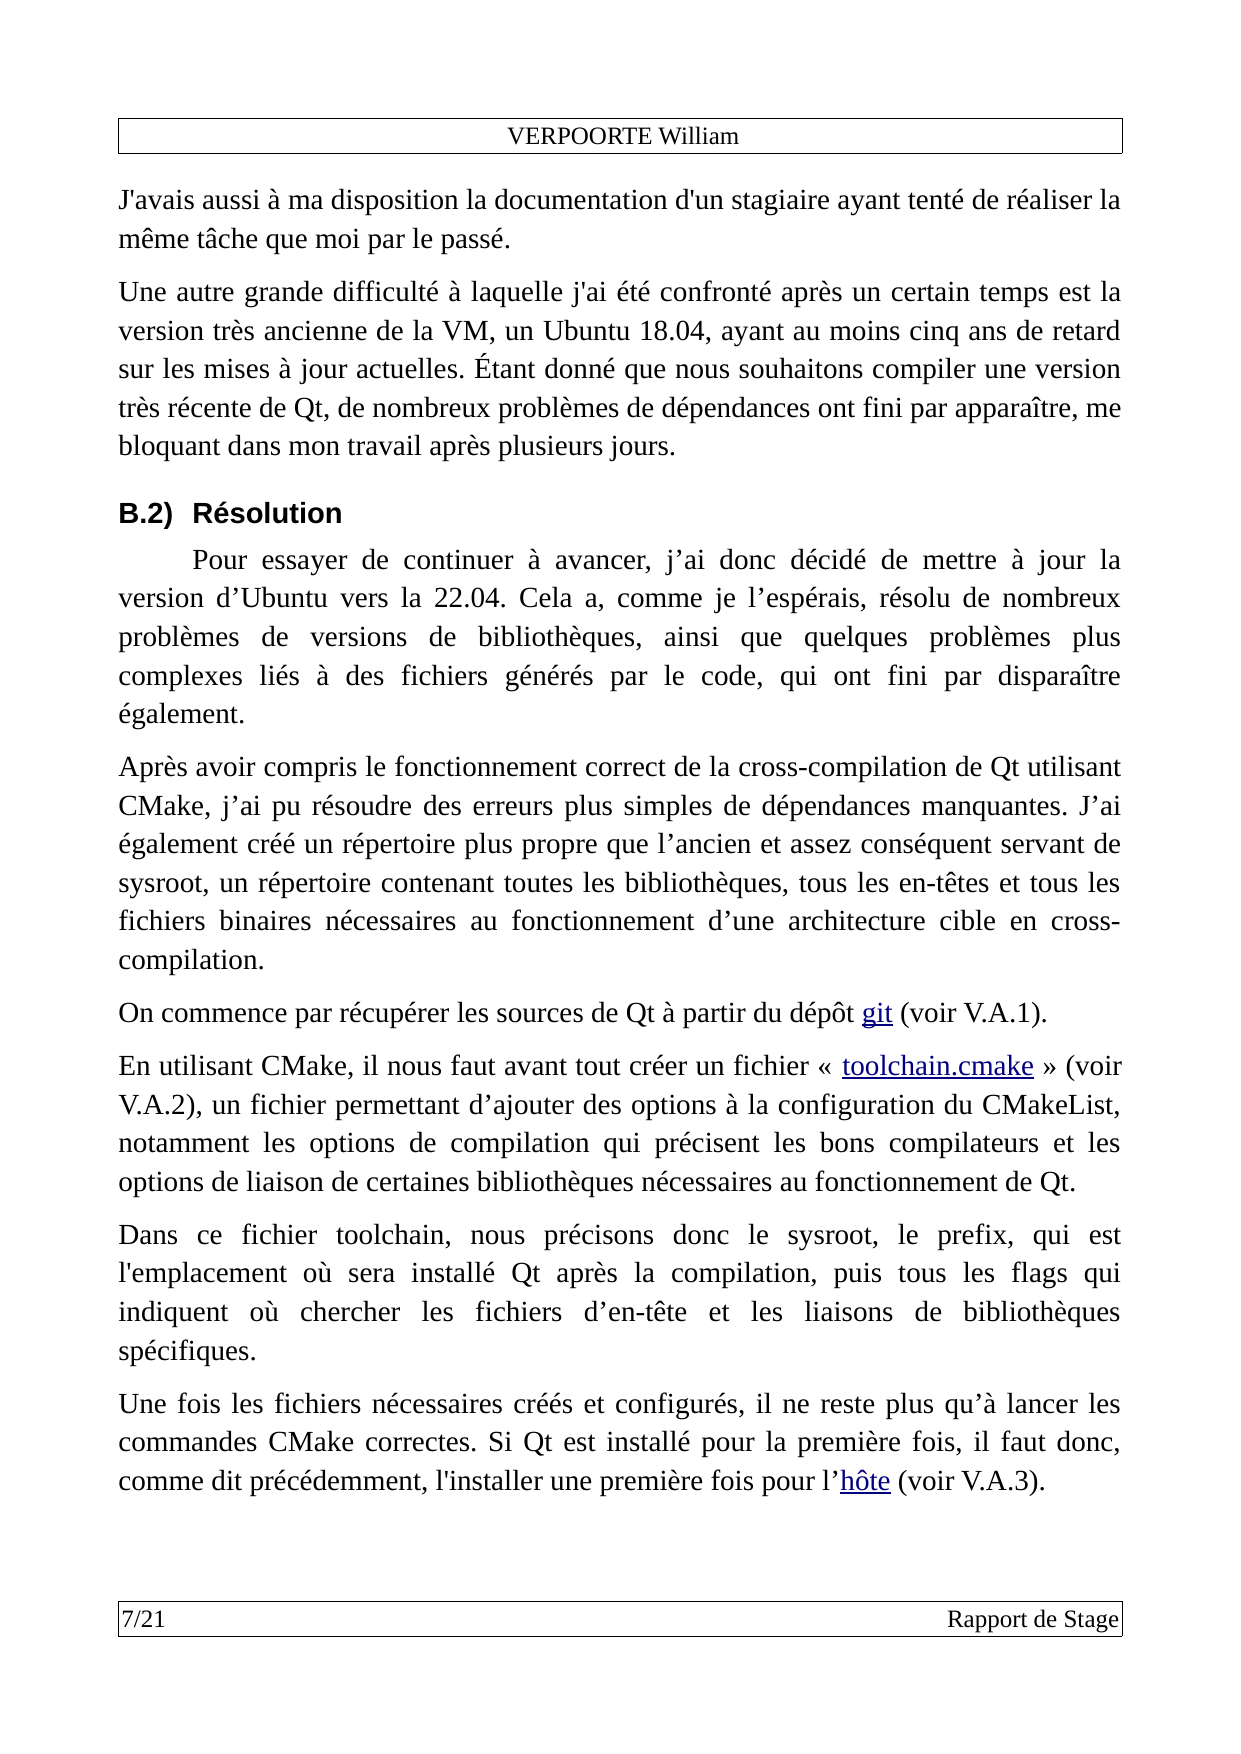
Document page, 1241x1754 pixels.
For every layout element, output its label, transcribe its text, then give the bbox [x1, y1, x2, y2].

text On commence par récupérer les sources de Qt à partir du dépôt git (voir V.A.1). [118, 995, 1122, 1029]
text Après avoir compris le fonctionnement correct de la cross-compilation de Qt utilisant CMake, j’ai pu résoudre des erreurs plus simples de dépendances manquantes. J’ai également créé un répertoire plus propre que l’ancien et assez conséquent servant de sysroot, un répertoire contenant toutes les bibliothèques, tous les en-têtes et tous les fichiers binaires nécessaires au fonctionnement d’une architecture cible en cross-compilation. [118, 749, 1122, 976]
subtitle Résolution [118, 496, 1122, 529]
text En utilisant CMake, il nous faut avant tout créer un fichier « toolchain.cmake » (voir V.A.2), un fichier permettant d’ajouter des options à la configuration du CMakeList, notamment les options de compilation qui précisent les bons compilateurs et les options de liaison de certaines bibliothèques nécessaires au fonctionnement de Qt. [118, 1048, 1122, 1197]
text Une autre grande difficulté à laquelle j'ai été confronté après un certain temps est la version très ancienne de la VM, un Ubuntu 18.04, ayant au moins cinq ans de retard sur les mises à jour actuelles. Étant donné que nous souhaitons compiler une version très récente de Qt, de nombreux problèmes de dépendances ont fini par apparaître, me bloquant dans mon travail après plusieurs jours. [118, 274, 1122, 462]
text Une fois les fichiers nécessaires créés et configurés, il ne reste plus qu’à lancer les commandes CMake correctes. Si Qt est installé pour la première fois, il faut donc, comme dit précédemment, l'installer une première fois pour l’hôte (voir V.A.3). [118, 1386, 1122, 1496]
text Dans ce fichier toolchain, nous précisons donc le sysroot, le prefix, qui est l'emplacement où sera installé Qt après la compilation, puis tous les flags qui indiquent où chercher les fichiers d’en-tête et les liaisons de bibliothèques spécifiques. [118, 1217, 1122, 1366]
text Pour essayer de continuer à avancer, j’ai donc décidé de mettre à jour la version d’Ubuntu vers la 22.04. Cela a, comme je l’espérais, résolu de nombreux problèmes de versions de bibliothèques, ainsi que quelques problèmes plus complexes liés à des fichiers générés par le code, qui ont fini par disparaître également. [118, 542, 1122, 730]
text J'avais aussi à ma disposition la documentation d'un stagiaire ayant tenté de réaliser la même tâche que moi par le passé. [118, 182, 1122, 254]
